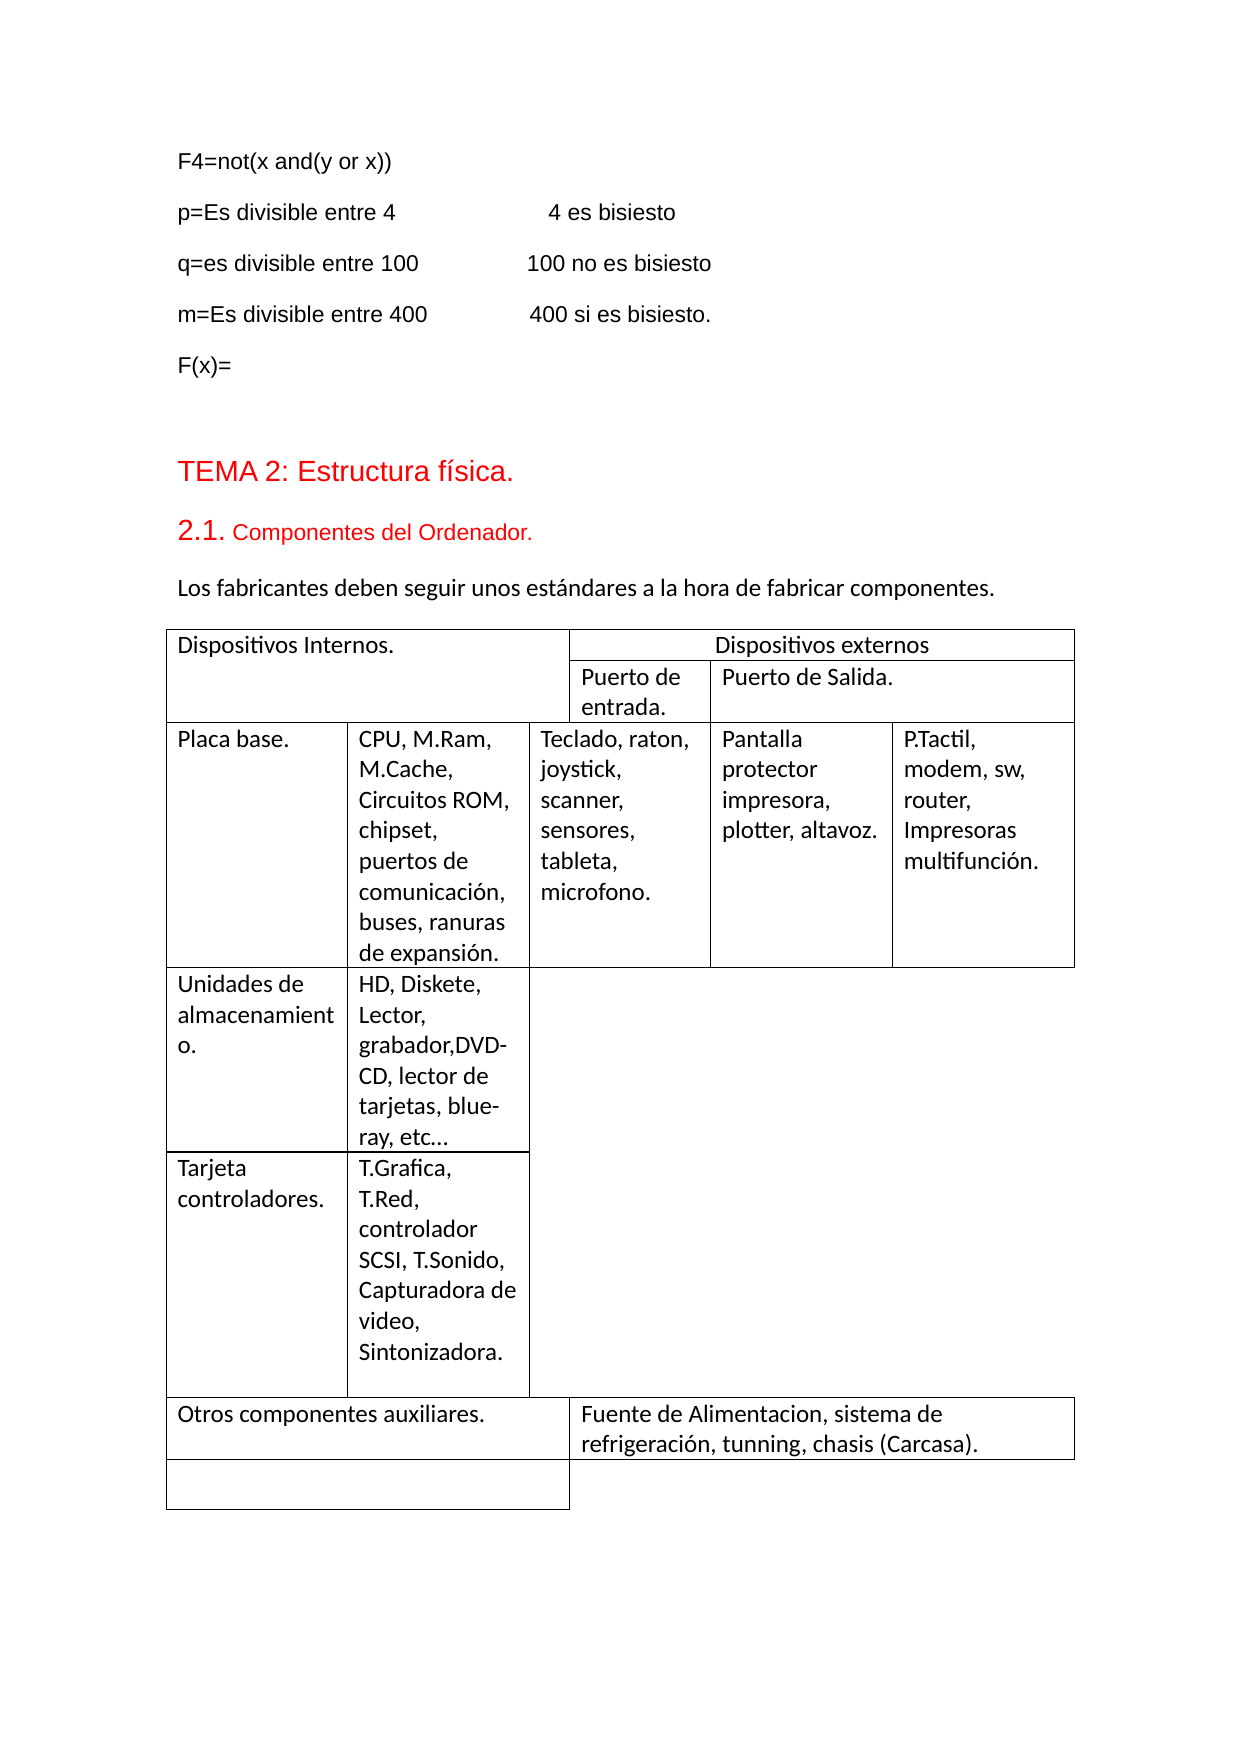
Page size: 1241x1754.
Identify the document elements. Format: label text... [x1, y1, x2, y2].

text F4=not(x and(y or x)) [177, 148, 1063, 174]
text 2.1. Componentes del Ordenador. [177, 513, 1063, 547]
table_cell CPU, M.Ram, M.Cache, Circuitos ROM, chipset, puertos de comunicación, buses, ranuras de expansión. [348, 723, 529, 967]
text F(x)= [177, 352, 1063, 378]
table_cell P.Tactil, modem, sw, router, Impresoras multifunción. [893, 723, 1074, 967]
table_cell [167, 1460, 569, 1509]
text TEMA 2: Estructura física. [177, 454, 1063, 487]
text q=es divisible entre 100 100 no es bisiesto [177, 250, 1063, 276]
table_header Dispositivos externos [570, 630, 1074, 660]
table_cell Placa base. [167, 723, 347, 967]
table_cell Tarjeta controladores. [167, 1153, 347, 1397]
table_cell Teclado, raton, joystick, scanner, sensores, tableta, microfono. [530, 723, 710, 967]
table_cell Otros componentes auxiliares. [167, 1398, 569, 1459]
text p=Es divisible entre 4 4 es bisiesto [177, 199, 1063, 225]
table_cell Pantalla protector impresora, plotter, altavoz. [711, 723, 892, 967]
table_cell Puerto de entrada. [570, 661, 710, 722]
table_cell Unidades de almacenamiento. [167, 968, 347, 1151]
text m=Es divisible entre 400 400 si es bisiesto. [177, 301, 1063, 327]
table_cell HD, Diskete, Lector, grabador,DVD-CD, lector de tarjetas, blue-ray, etc… [348, 968, 529, 1151]
text Los fabricantes deben seguir unos estándares a la hora de fabricar componentes. [177, 573, 1063, 603]
table_cell Puerto de Salida. [711, 661, 1074, 722]
table_header Dispositivos Internos. [167, 630, 569, 722]
table_cell Fuente de Alimentacion, sistema de refrigeración, tunning, chasis (Carcasa). [570, 1398, 1074, 1459]
table_cell T.Grafica, T.Red, controlador SCSI, T.Sonido, Capturadora de video, Sintonizadora. [348, 1153, 529, 1397]
